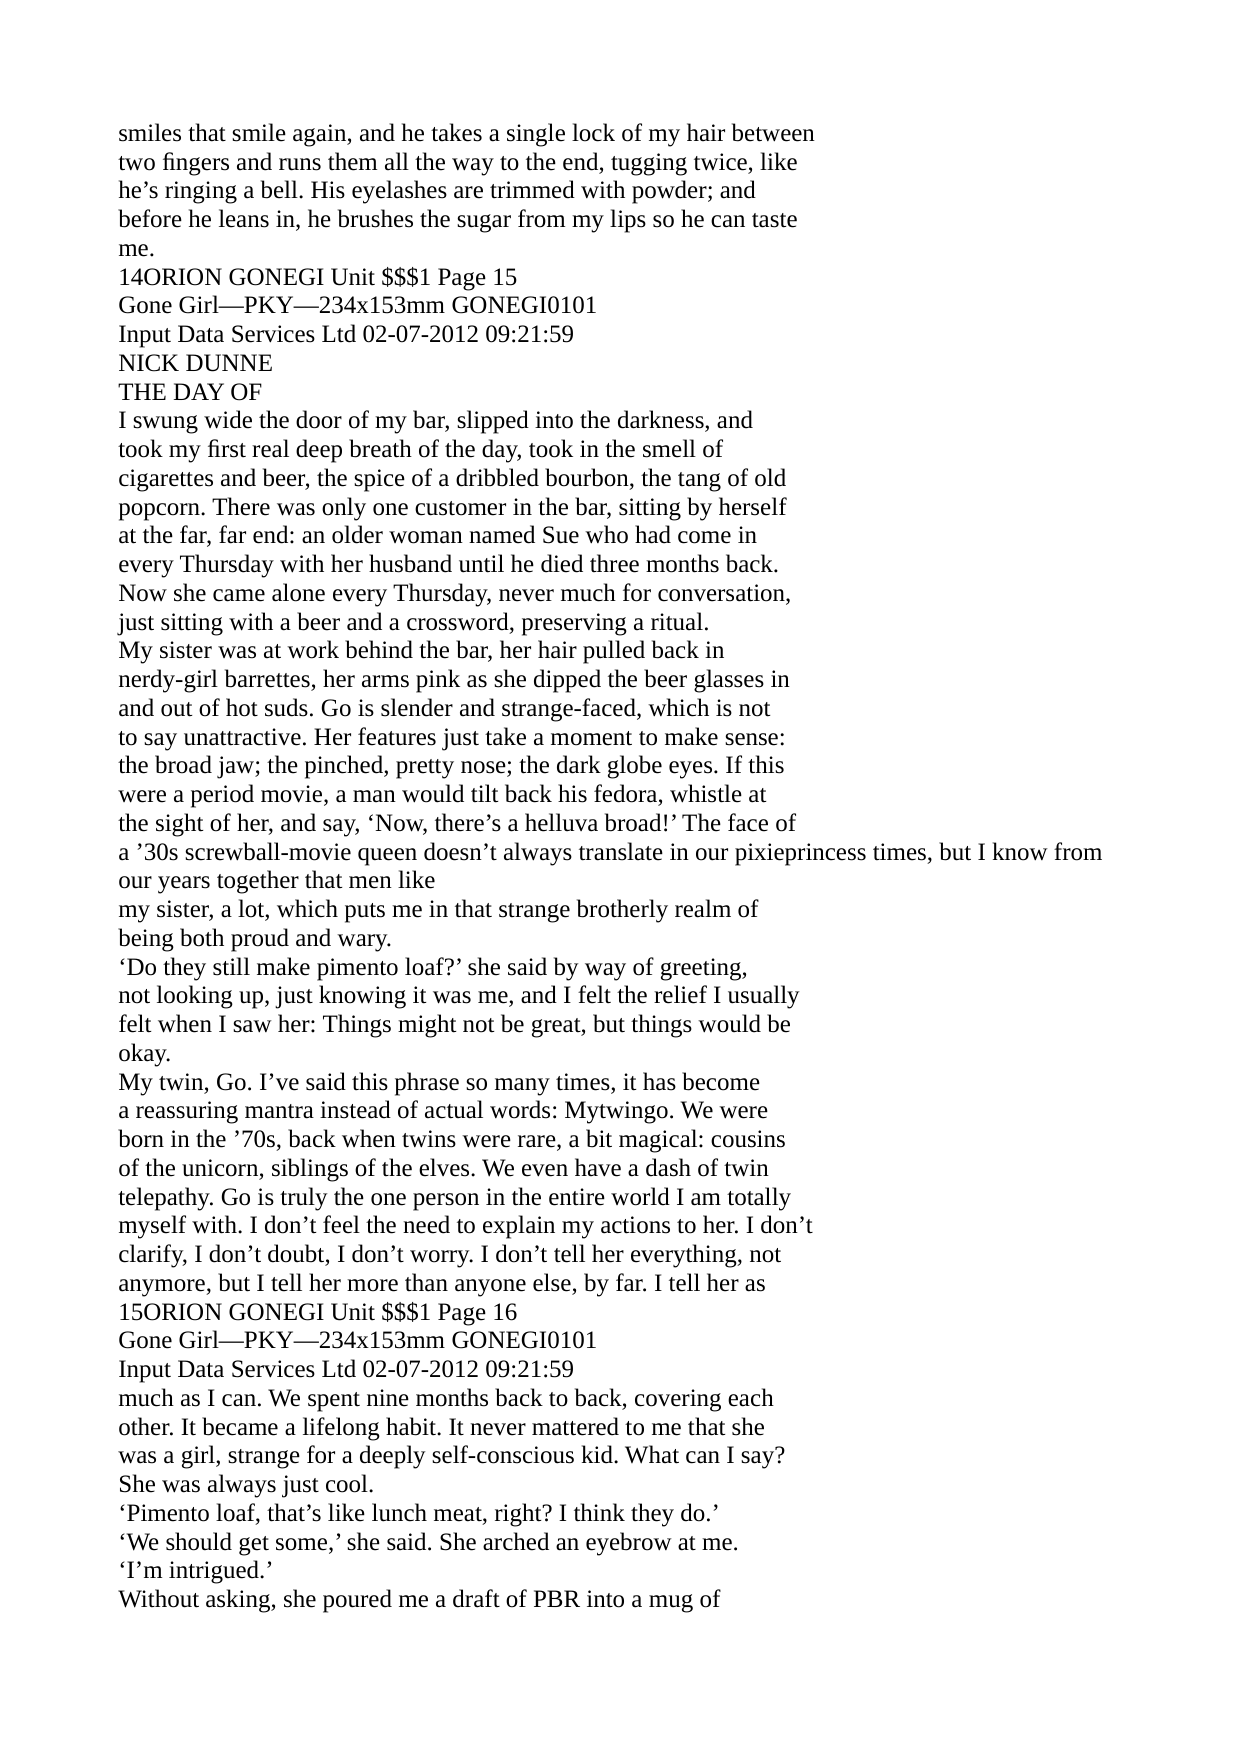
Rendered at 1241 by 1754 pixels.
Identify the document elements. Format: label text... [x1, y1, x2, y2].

text my sister, a lot, which puts me in that strange brotherly realm of [118, 894, 1122, 923]
text THE DAY OF [118, 377, 1122, 406]
text born in the ’70s, back when twins were rare, a bit magical: cousins [118, 1124, 1122, 1153]
text Gone Girl—PKY—234x153mm GONEGI0101 [118, 1326, 1122, 1354]
text ‘I’m intrigued.’ [118, 1556, 1122, 1584]
text telepathy. Go is truly the one person in the entire world I am totally [118, 1182, 1122, 1211]
text a ’30s screwball-movie queen doesn’t always translate in our pixieprincess times, but I know from our years together that men like [118, 837, 1122, 894]
text were a period movie, a man would tilt back his fedora, whistle at [118, 779, 1122, 808]
text took my ﬁrst real deep breath of the day, took in the smell of [118, 434, 1122, 463]
text myself with. I don’t feel the need to explain my actions to her. I don’t [118, 1211, 1122, 1239]
text Now she came alone every Thursday, never much for conversation, [118, 578, 1122, 607]
text before he leans in, he brushes the sugar from my lips so he can taste [118, 204, 1122, 233]
text ‘Pimento loaf, that’s like lunch meat, right? I think they do.’ [118, 1498, 1122, 1527]
text much as I can. We spent nine months back to back, covering each [118, 1383, 1122, 1412]
text two ﬁngers and runs them all the way to the end, tugging twice, like [118, 147, 1122, 176]
text and out of hot suds. Go is slender and strange-faced, which is not [118, 693, 1122, 722]
text okay. [118, 1038, 1122, 1067]
text ‘We should get some,’ she said. She arched an eyebrow at me. [118, 1527, 1122, 1556]
text She was always just cool. [118, 1469, 1122, 1498]
text Gone Girl—PKY—234x153mm GONEGI0101 [118, 291, 1122, 319]
text other. It became a lifelong habit. It never mattered to me that she [118, 1412, 1122, 1441]
text My twin, Go. I’ve said this phrase so many times, it has become [118, 1067, 1122, 1096]
text every Thursday with her husband until he died three months back. [118, 549, 1122, 578]
text just sitting with a beer and a crossword, preserving a ritual. [118, 607, 1122, 636]
text being both proud and wary. [118, 923, 1122, 952]
text to say unattractive. Her features just take a moment to make sense: [118, 722, 1122, 751]
text the sight of her, and say, ‘Now, there’s a helluva broad!’ The face of [118, 808, 1122, 837]
text at the far, far end: an older woman named Sue who had come in [118, 521, 1122, 549]
text 14ORION GONEGI Unit $$$1 Page 15 [118, 262, 1122, 291]
text not looking up, just knowing it was me, and I felt the relief I usually [118, 981, 1122, 1009]
text popcorn. There was only one customer in the bar, sitting by herself [118, 492, 1122, 521]
text 15ORION GONEGI Unit $$$1 Page 16 [118, 1297, 1122, 1326]
text smiles that smile again, and he takes a single lock of my hair between [118, 118, 1122, 147]
text me. [118, 233, 1122, 262]
text Input Data Services Ltd 02-07-2012 09:21:59 [118, 319, 1122, 348]
text he’s ringing a bell. His eyelashes are trimmed with powder; and [118, 176, 1122, 204]
text I swung wide the door of my bar, slipped into the darkness, and [118, 406, 1122, 434]
text clarify, I don’t doubt, I don’t worry. I don’t tell her everything, not [118, 1239, 1122, 1268]
text ‘Do they still make pimento loaf?’ she said by way of greeting, [118, 952, 1122, 981]
text a reassuring mantra instead of actual words: Mytwingo. We were [118, 1096, 1122, 1124]
text felt when I saw her: Things might not be great, but things would be [118, 1009, 1122, 1038]
text NICK DUNNE [118, 348, 1122, 377]
text Input Data Services Ltd 02-07-2012 09:21:59 [118, 1354, 1122, 1383]
text Without asking, she poured me a draft of PBR into a mug of [118, 1584, 1122, 1613]
text was a girl, strange for a deeply self-conscious kid. What can I say? [118, 1441, 1122, 1469]
text of the unicorn, siblings of the elves. We even have a dash of twin [118, 1153, 1122, 1182]
text anymore, but I tell her more than anyone else, by far. I tell her as [118, 1268, 1122, 1297]
text nerdy-girl barrettes, her arms pink as she dipped the beer glasses in [118, 664, 1122, 693]
text cigarettes and beer, the spice of a dribbled bourbon, the tang of old [118, 463, 1122, 492]
text the broad jaw; the pinched, pretty nose; the dark globe eyes. If this [118, 751, 1122, 779]
text My sister was at work behind the bar, her hair pulled back in [118, 636, 1122, 664]
